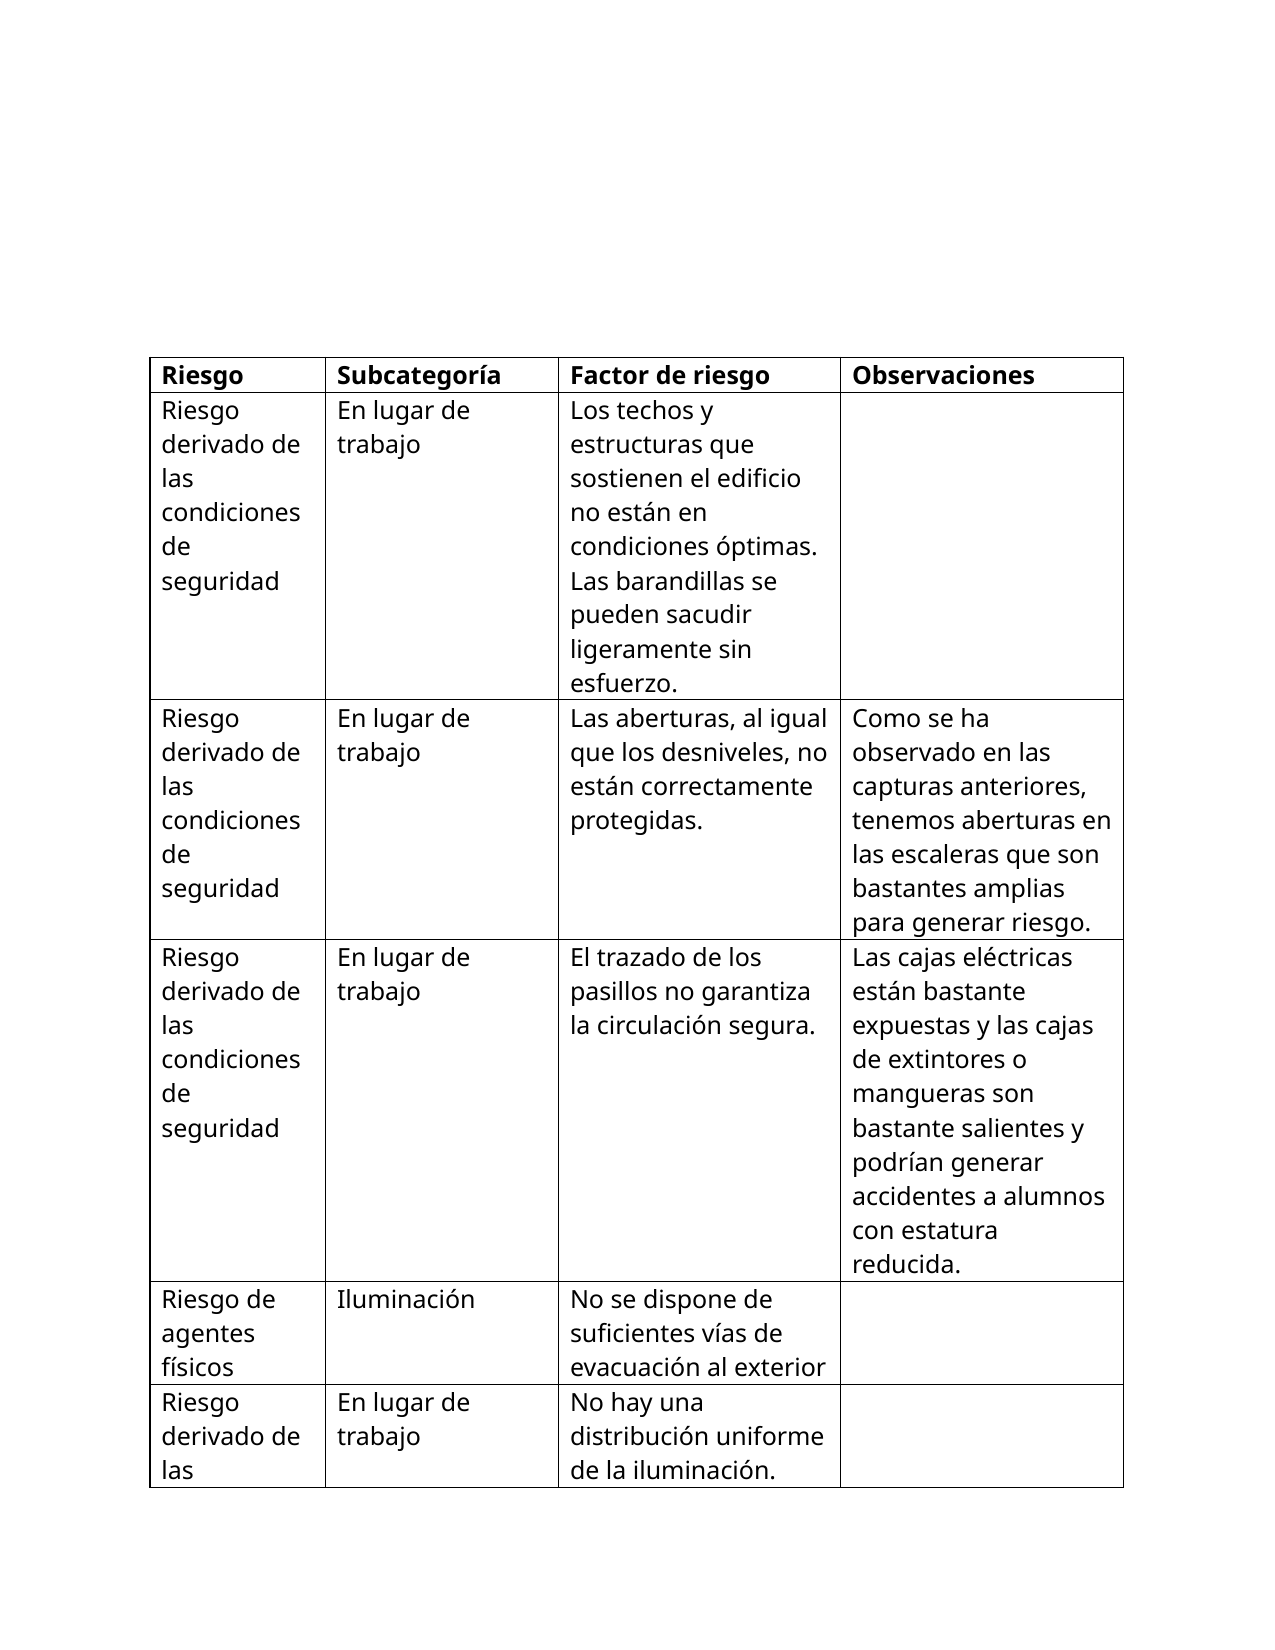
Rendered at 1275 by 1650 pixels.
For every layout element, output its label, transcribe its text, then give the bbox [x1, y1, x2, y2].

table_cell No hay una distribución uniforme de la iluminación. [559, 1385, 840, 1487]
table_cell Riesgo derivado de las condiciones de seguridad [151, 393, 325, 699]
table_cell En lugar de trabajo [326, 1385, 558, 1487]
table_cell [841, 393, 1123, 699]
table_cell Riesgo derivado de las condiciones de seguridad [151, 700, 325, 939]
table_cell Riesgo derivado de las condiciones de seguridad [151, 940, 325, 1281]
table_cell Como se ha observado en las capturas anteriores, tenemos aberturas en las escaleras que son bastantes amplias para generar riesgo. [841, 700, 1123, 939]
table_cell Las aberturas, al igual que los desniveles, no están correctamente protegidas. [559, 700, 840, 939]
table_cell Riesgo de agentes físicos [151, 1282, 325, 1384]
table_header Subcategoría [326, 358, 558, 392]
table_cell Las cajas eléctricas están bastante expuestas y las cajas de extintores o mangueras son bastante salientes y podrían generar accidentes a alumnos con estatura reducida. [841, 940, 1123, 1281]
table_cell [841, 1282, 1123, 1384]
table_cell En lugar de trabajo [326, 393, 558, 699]
table_cell Los techos y estructuras que sostienen el edificio no están en condiciones óptimas. Las barandillas se pueden sacudir ligeramente sin esfuerzo. [559, 393, 840, 699]
table_cell El trazado de los pasillos no garantiza la circulación segura. [559, 940, 840, 1281]
table_cell [841, 1385, 1123, 1487]
table_cell En lugar de trabajo [326, 700, 558, 939]
table_cell Riesgo derivado de las [151, 1385, 325, 1487]
table_header Factor de riesgo [559, 358, 840, 392]
table_header Observaciones [841, 358, 1123, 392]
table_cell Iluminación [326, 1282, 558, 1384]
table_cell No se dispone de suficientes vías de evacuación al exterior [559, 1282, 840, 1384]
table_cell En lugar de trabajo [326, 940, 558, 1281]
table_header Riesgo [151, 358, 325, 392]
